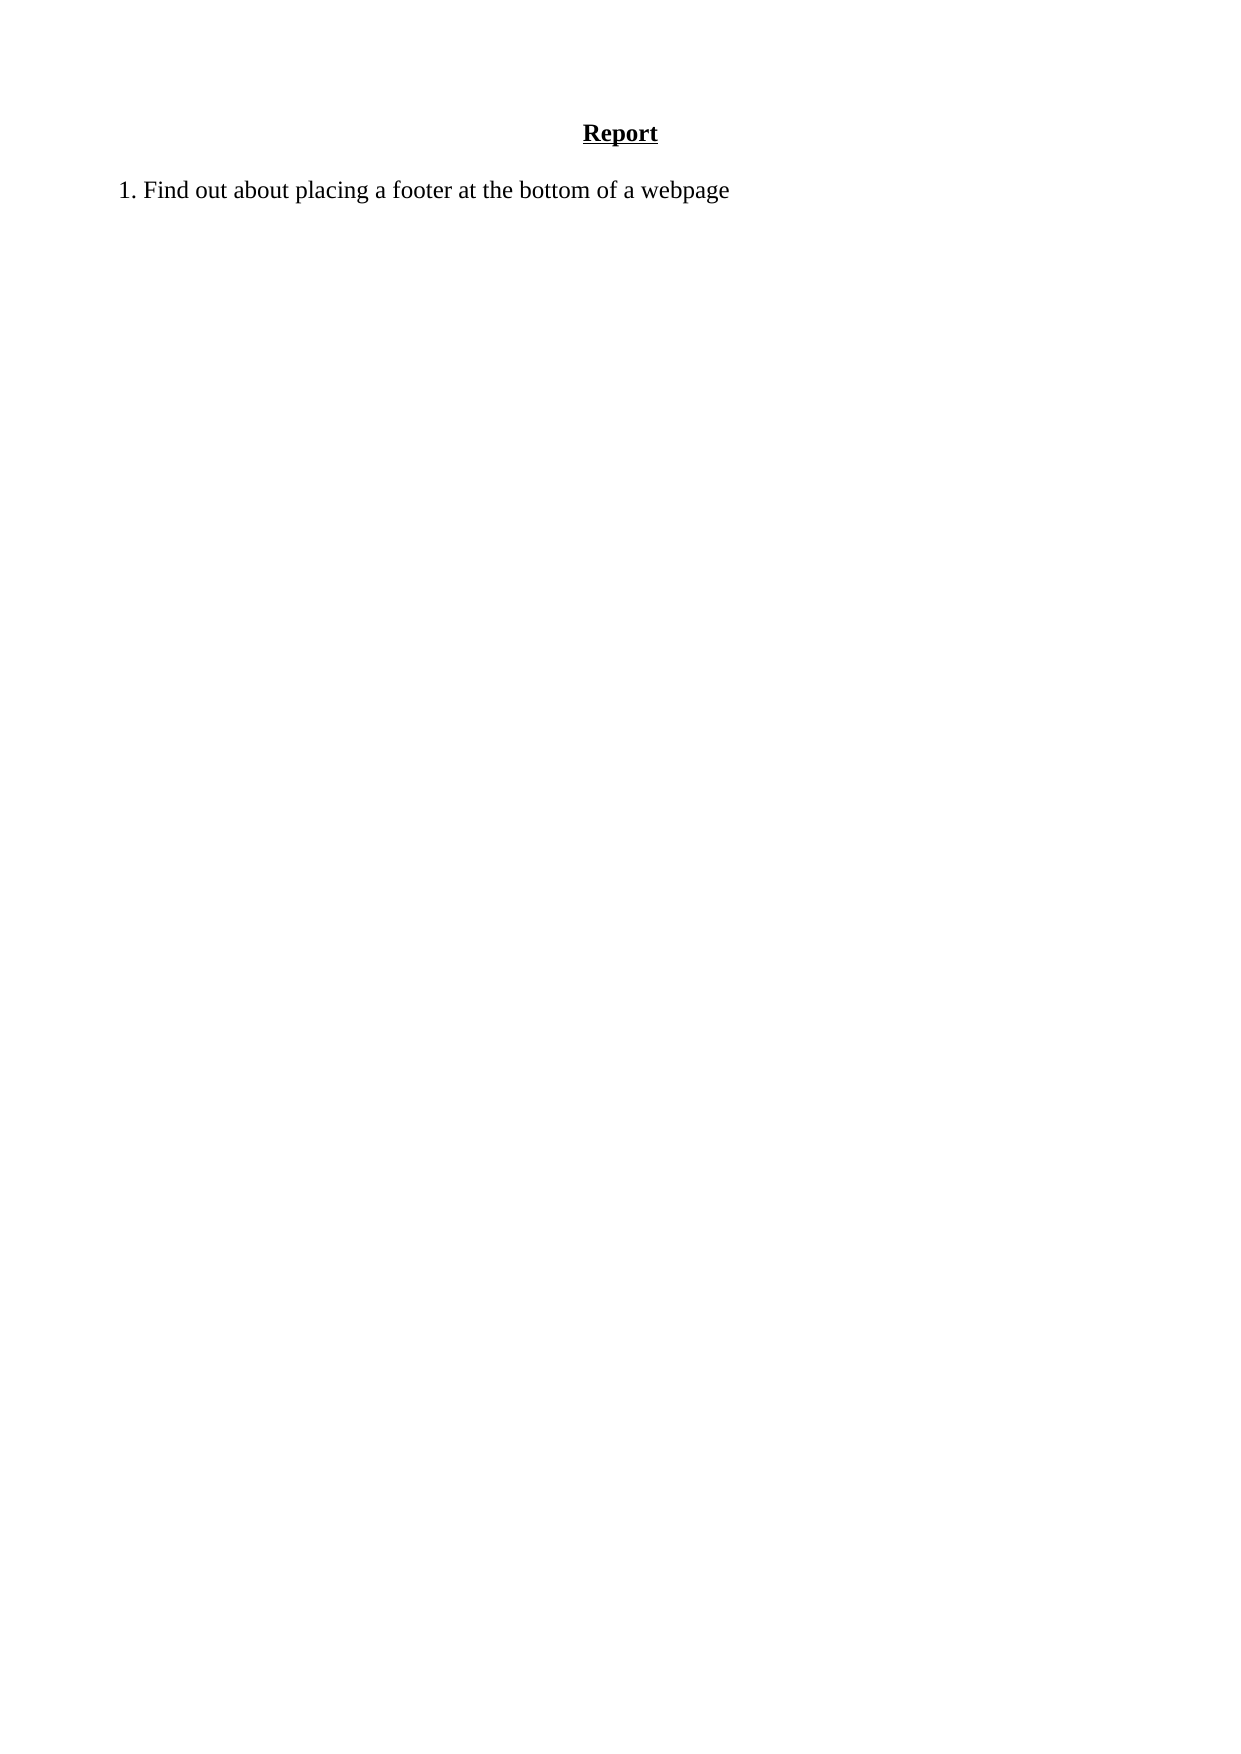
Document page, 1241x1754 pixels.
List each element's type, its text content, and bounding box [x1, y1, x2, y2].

text Report [118, 118, 1122, 147]
text 1. Find out about placing a footer at the bottom of a webpage [118, 176, 1122, 204]
